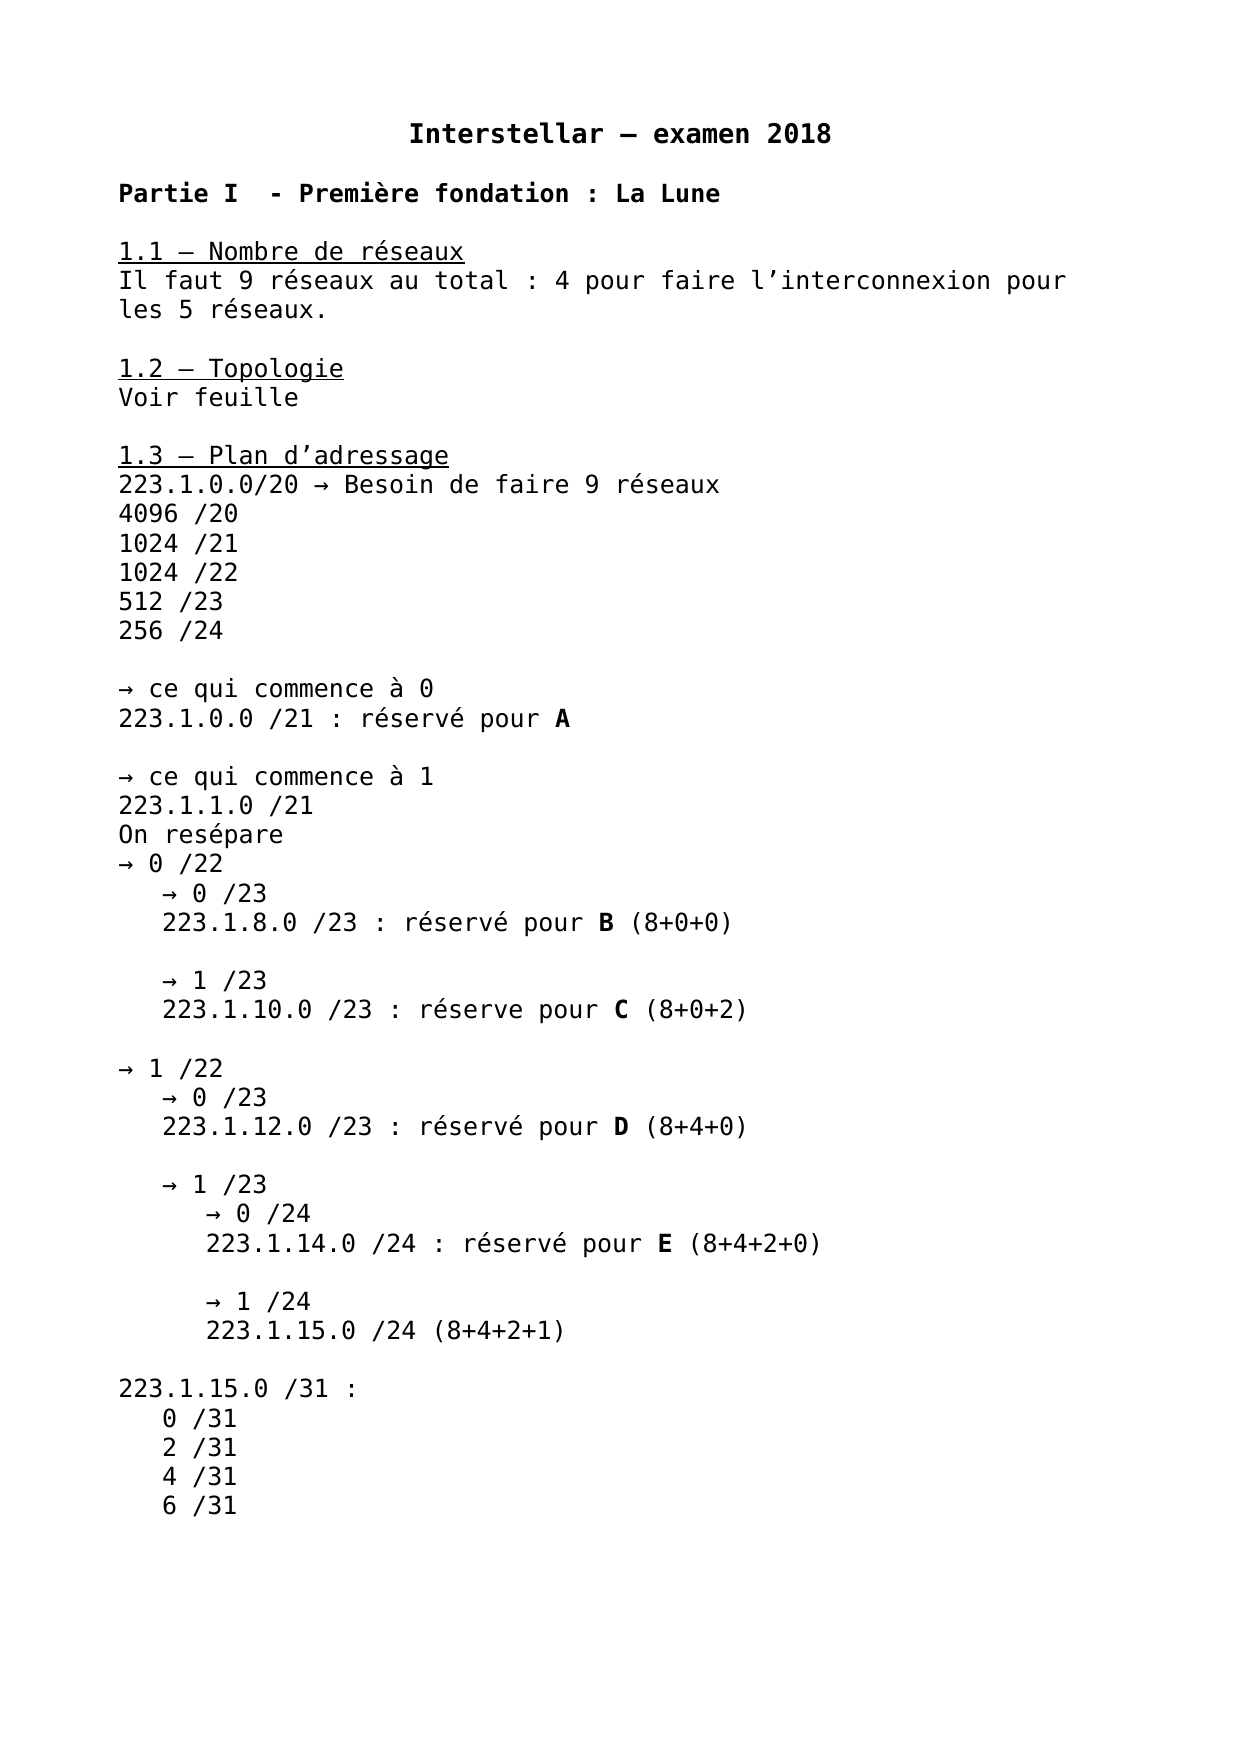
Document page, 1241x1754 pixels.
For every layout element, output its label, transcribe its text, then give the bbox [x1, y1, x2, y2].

text On resépare [118, 821, 1122, 850]
text 0 /31 [118, 1404, 1122, 1433]
text Partie I - Première fondation : La Lune [118, 179, 1122, 208]
text 223.1.14.0 /24 : réservé pour E (8+4+2+0) [118, 1229, 1122, 1258]
text → 1 /24 [118, 1287, 1122, 1316]
text 512 /23 [118, 587, 1122, 616]
text 256 /24 [118, 616, 1122, 646]
text 223.1.0.0/20 → Besoin de faire 9 réseaux [118, 471, 1122, 500]
text 1024 /22 [118, 558, 1122, 587]
text → ce qui commence à 1 [118, 762, 1122, 791]
text → 1 /23 [118, 966, 1122, 996]
text → 0 /22 [118, 850, 1122, 879]
text 223.1.15.0 /31 : [118, 1375, 1122, 1404]
text Voir feuille [118, 383, 1122, 412]
text 4 /31 [118, 1462, 1122, 1491]
text → 0 /23 [118, 879, 1122, 908]
text 1.3 – Plan d’adressage [118, 441, 1122, 471]
text 2 /31 [118, 1433, 1122, 1462]
text 223.1.15.0 /24 (8+4+2+1) [118, 1316, 1122, 1346]
text → 0 /24 [118, 1200, 1122, 1229]
text 6 /31 [118, 1491, 1122, 1521]
text → 1 /22 [118, 1054, 1122, 1083]
text → 0 /23 [118, 1083, 1122, 1112]
text → 1 /23 [118, 1171, 1122, 1200]
text 1024 /21 [118, 529, 1122, 558]
text 223.1.10.0 /23 : réserve pour C (8+0+2) [118, 996, 1122, 1025]
text 4096 /20 [118, 500, 1122, 529]
text 223.1.12.0 /23 : réservé pour D (8+4+0) [118, 1112, 1122, 1141]
text 1.2 – Topologie [118, 354, 1122, 383]
text → ce qui commence à 0 [118, 675, 1122, 704]
text Interstellar – examen 2018 [118, 118, 1122, 150]
text Il faut 9 réseaux au total : 4 pour faire l’interconnexion pour les 5 réseaux. [118, 266, 1122, 325]
text 1.1 – Nombre de réseaux [118, 237, 1122, 266]
text 223.1.0.0 /21 : réservé pour A [118, 704, 1122, 733]
text 223.1.8.0 /23 : réservé pour B (8+0+0) [118, 908, 1122, 937]
text 223.1.1.0 /21 [118, 791, 1122, 821]
